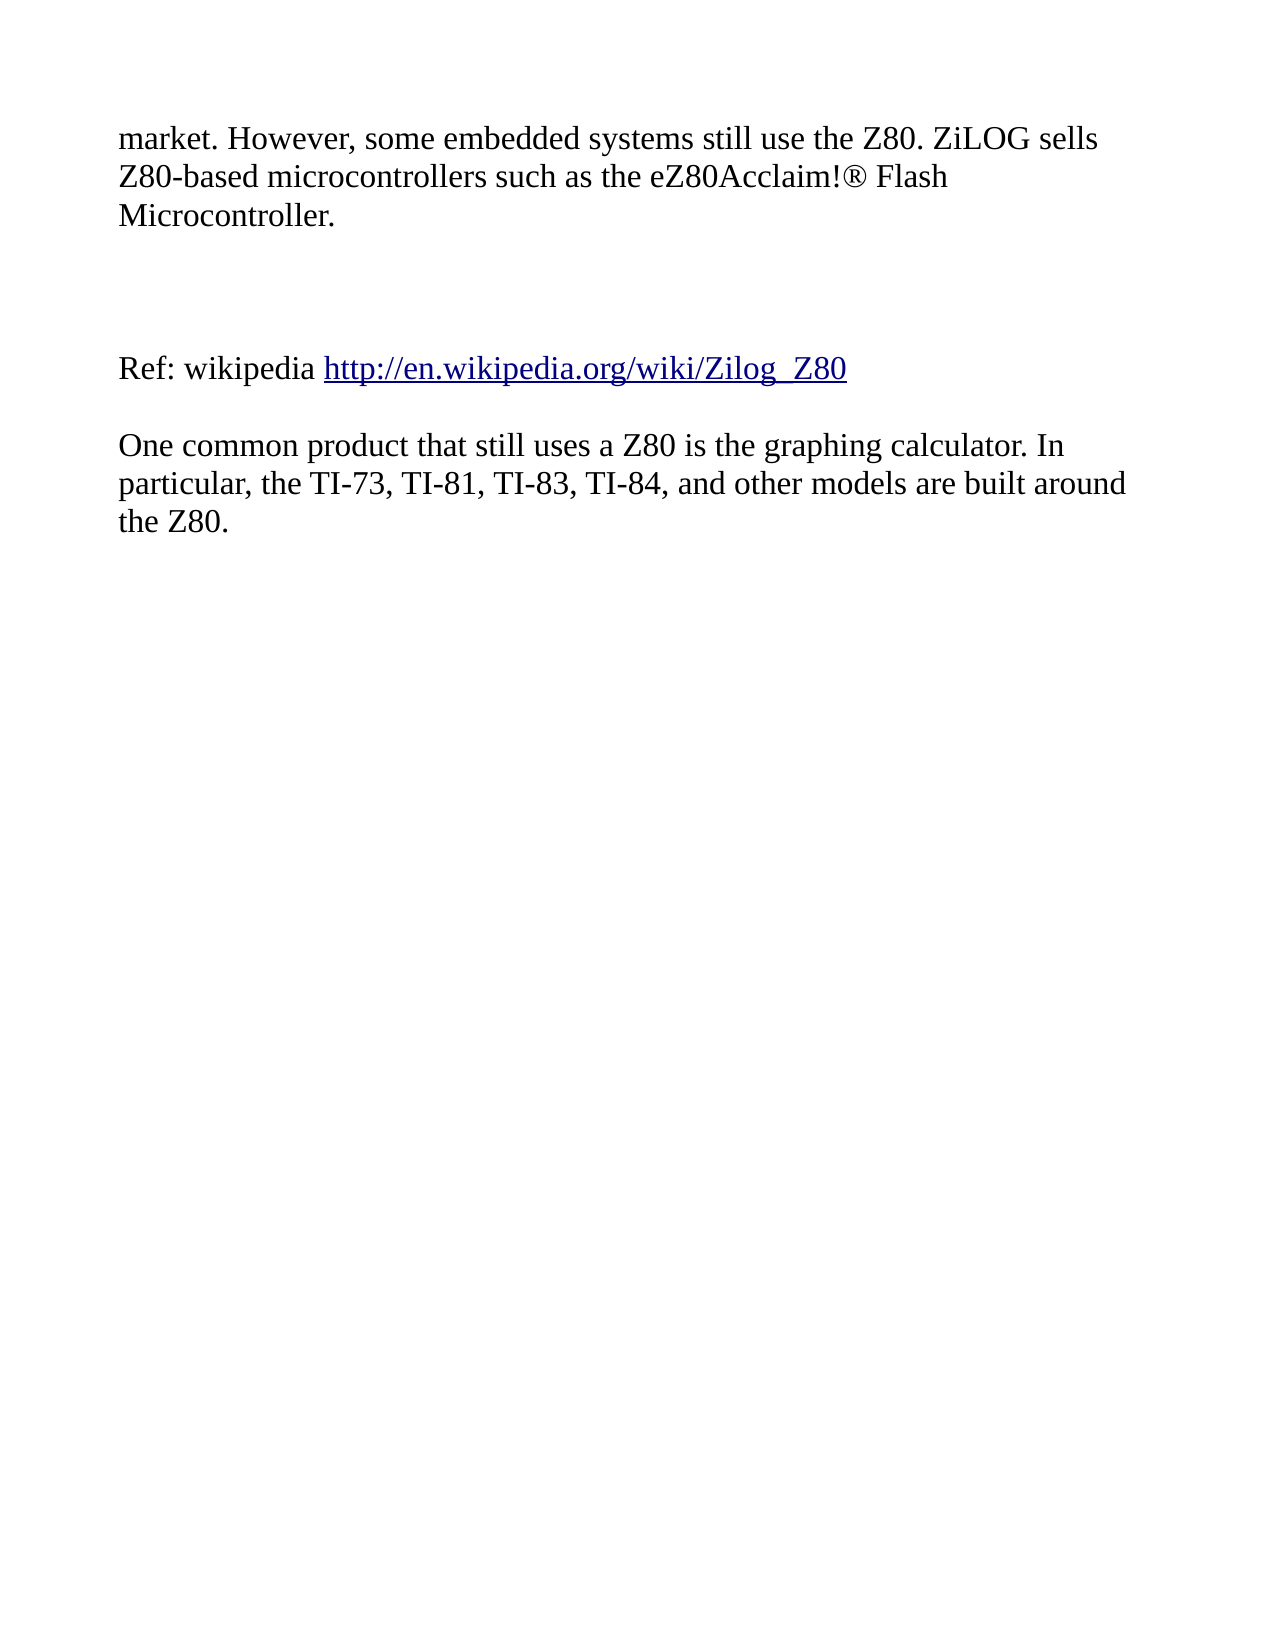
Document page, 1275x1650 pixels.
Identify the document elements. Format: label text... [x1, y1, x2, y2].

text One common product that still uses a Z80 is the graphing calculator. In particular, the TI-73, TI-81, TI-83, TI-84, and other models are built around the Z80. [118, 386, 1157, 540]
text market. However, some embedded systems still use the Z80. ZiLOG sells Z80-based microcontrollers such as the eZ80Acclaim!® Flash Microcontroller. [118, 118, 1157, 233]
text Ref: wikipedia http://en.wikipedia.org/wiki/Zilog_Z80 [118, 348, 1157, 386]
